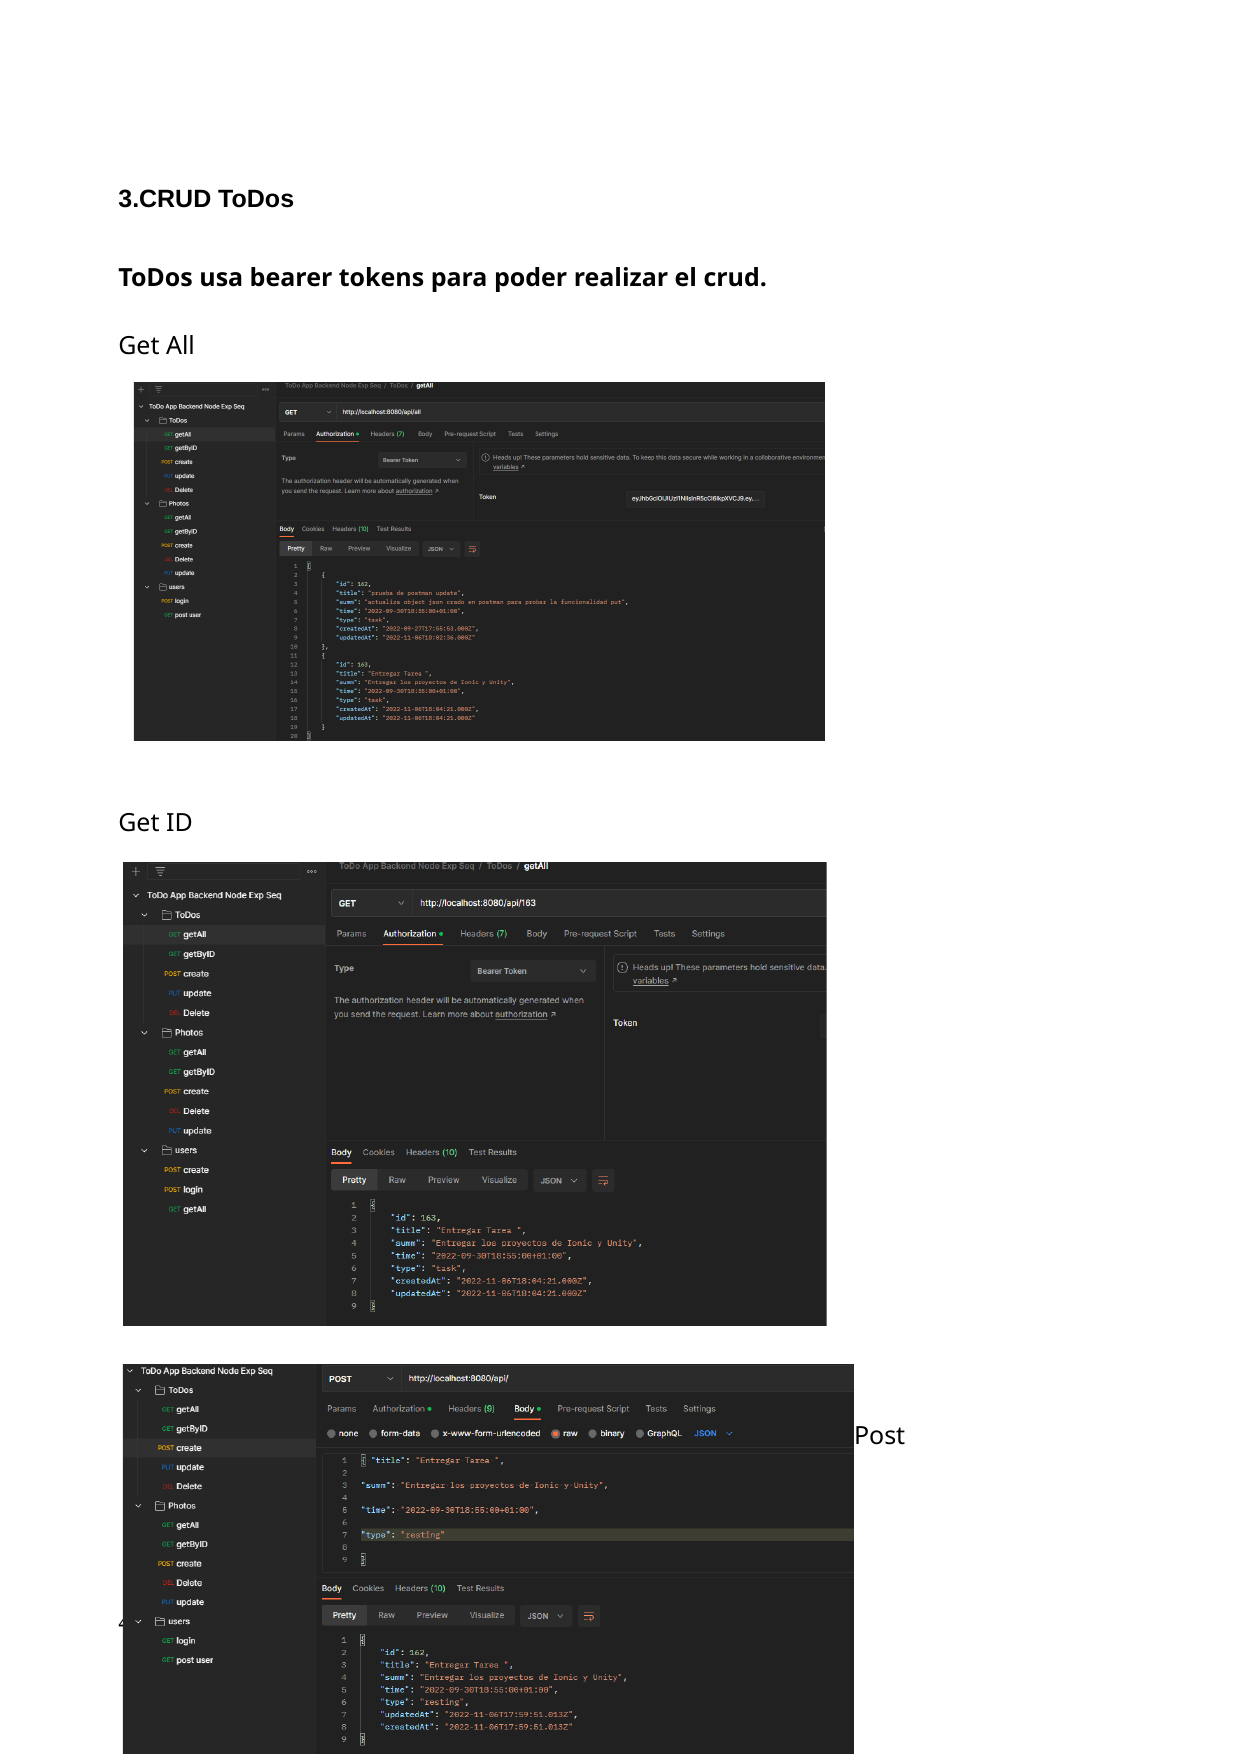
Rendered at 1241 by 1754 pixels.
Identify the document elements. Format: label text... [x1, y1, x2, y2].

picture [123, 862, 827, 1326]
text Get ID [118, 805, 1122, 839]
picture [122, 1364, 854, 1754]
text Post [854, 1418, 1122, 1452]
picture [133, 382, 825, 741]
text Get All [118, 328, 1122, 362]
text [118, 1418, 122, 1452]
subtitle 3.CRUD ToDos [118, 184, 1122, 213]
text ToDos usa bearer tokens para poder realizar el crud. [118, 260, 1122, 294]
